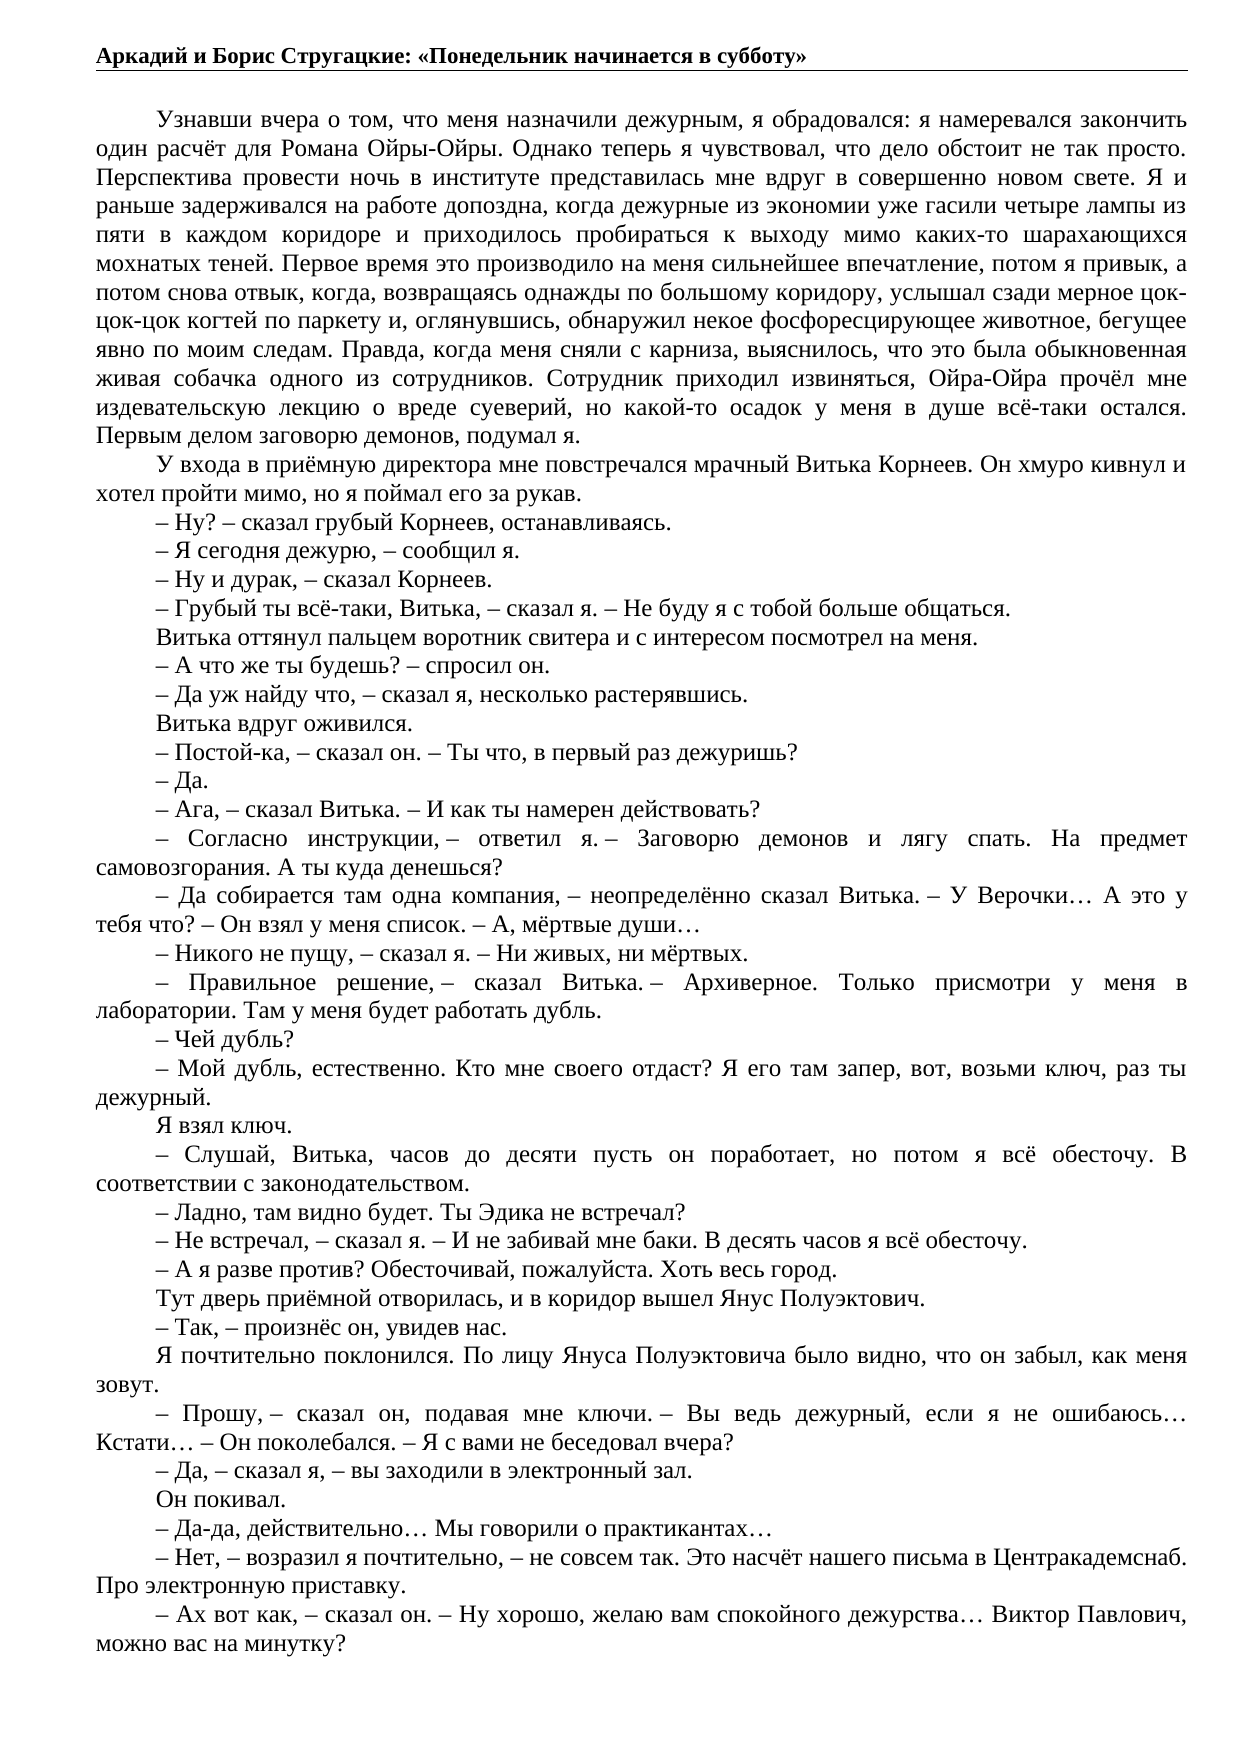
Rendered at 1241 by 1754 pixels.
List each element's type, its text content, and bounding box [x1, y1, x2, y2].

text – Нет, – возразил я почтительно, – не совсем так. Это насчёт нашего письма в Центракадемснаб. Про электронную приставку. [96, 1542, 1188, 1599]
text – Ага, – сказал Витька. – И как ты намерен действовать? [96, 794, 1188, 823]
text – Да собирается там одна компания, – неопределённо сказал Витька. – У Верочки… А это у тебя что? – Он взял у меня список. – А, мёртвые души… [96, 880, 1188, 938]
text – Ну и дурак, – сказал Корнеев. [96, 564, 1188, 593]
text Витька оттянул пальцем воротник свитера и с интересом посмотрел на меня. [96, 622, 1188, 650]
text – Да. [96, 765, 1188, 794]
text – Ну? – сказал грубый Корнеев, останавливаясь. [96, 507, 1188, 535]
text – Ладно, там видно будет. Ты Эдика не встречал? [96, 1197, 1188, 1225]
text – А я разве против? Обесточивай, пожалуйста. Хоть весь город. [96, 1254, 1188, 1283]
text – А что же ты будешь? – спросил он. [96, 650, 1188, 679]
text – Я сегодня дежурю, – сообщил я. [96, 535, 1188, 564]
text – Никого не пущу, – сказал я. – Ни живых, ни мёртвых. [96, 938, 1188, 967]
text – Так, – произнёс он, увидев нас. [96, 1312, 1188, 1340]
text – Да уж найду что, – сказал я, несколько растерявшись. [96, 679, 1188, 708]
text – Правильное решение, – сказал Витька. – Архиверное. Только присмотри у меня в лаборатории. Там у меня будет работать дубль. [96, 967, 1188, 1024]
text Я почтительно поклонился. По лицу Януса Полуэктовича было видно, что он забыл, как меня зовут. [96, 1340, 1188, 1398]
text Витька вдруг оживился. [96, 708, 1188, 737]
text – Постой-ка, – сказал он. – Ты что, в первый раз дежуришь? [96, 737, 1188, 765]
text Узнавши вчера о том, что меня назначили дежурным, я обрадовался: я намеревался закончить один расчёт для Романа Ойры-Ойры. Однако теперь я чувствовал, что дело обстоит не так просто. Перспектива провести ночь в институте представилась мне вдруг в совершенно новом свете. Я и раньше задерживался на работе допоздна, когда дежурные из экономии уже гасили четыре лампы из пяти в каждом коридоре и приходилось пробираться к выходу мимо каких-то шарахающихся мохнатых теней. Первое время это производило на меня сильнейшее впечатление, потом я привык, а потом снова отвык, когда, возвращаясь однажды по большому коридору, услышал сзади мерное цок-цок-цок когтей по паркету и, оглянувшись, обнаружил некое фосфоресцирующее животное, бегущее явно по моим следам. Правда, когда меня сняли с карниза, выяснилось, что это была обыкновенная живая собачка одного из сотрудников. Сотрудник приходил извиняться, Ойра-Ойра прочёл мне издевательскую лекцию о вреде суеверий, но какой-то осадок у меня в душе всё-таки остался. Первым делом заговорю демонов, подумал я. [96, 104, 1188, 449]
text – Не встречал, – сказал я. – И не забивай мне баки. В десять часов я всё обесточу. [96, 1225, 1188, 1254]
text – Да-да, действительно… Мы говорили о практикантах… [96, 1513, 1188, 1542]
text Он покивал. [96, 1484, 1188, 1513]
text – Прошу, – сказал он, подавая мне ключи. – Вы ведь дежурный, если я не ошибаюсь… Кстати… – Он поколебался. – Я с вами не беседовал вчера? [96, 1398, 1188, 1455]
text – Ах вот как, – сказал он. – Ну хорошо, желаю вам спокойного дежурства… Виктор Павлович, можно вас на минутку? [96, 1599, 1188, 1657]
text – Мой дубль, естественно. Кто мне своего отдаст? Я его там запер, вот, возьми ключ, раз ты дежурный. [96, 1053, 1188, 1110]
text – Согласно инструкции, – ответил я. – Заговорю демонов и лягу спать. На предмет самовозгорания. А ты куда денешься? [96, 823, 1188, 880]
text Я взял ключ. [96, 1110, 1188, 1139]
text – Грубый ты всё-таки, Витька, – сказал я. – Не буду я с тобой больше общаться. [96, 593, 1188, 622]
text – Чей дубль? [96, 1024, 1188, 1053]
text – Слушай, Витька, часов до десяти пусть он поработает, но потом я всё обесточу. В соответствии с законодательством. [96, 1139, 1188, 1197]
text У входа в приёмную директора мне повстречался мрачный Витька Корнеев. Он хмуро кивнул и хотел пройти мимо, но я поймал его за рукав. [96, 449, 1188, 507]
text – Да, – сказал я, – вы заходили в электронный зал. [96, 1455, 1188, 1484]
text Тут дверь приёмной отворилась, и в коридор вышел Янус Полуэктович. [96, 1283, 1188, 1312]
